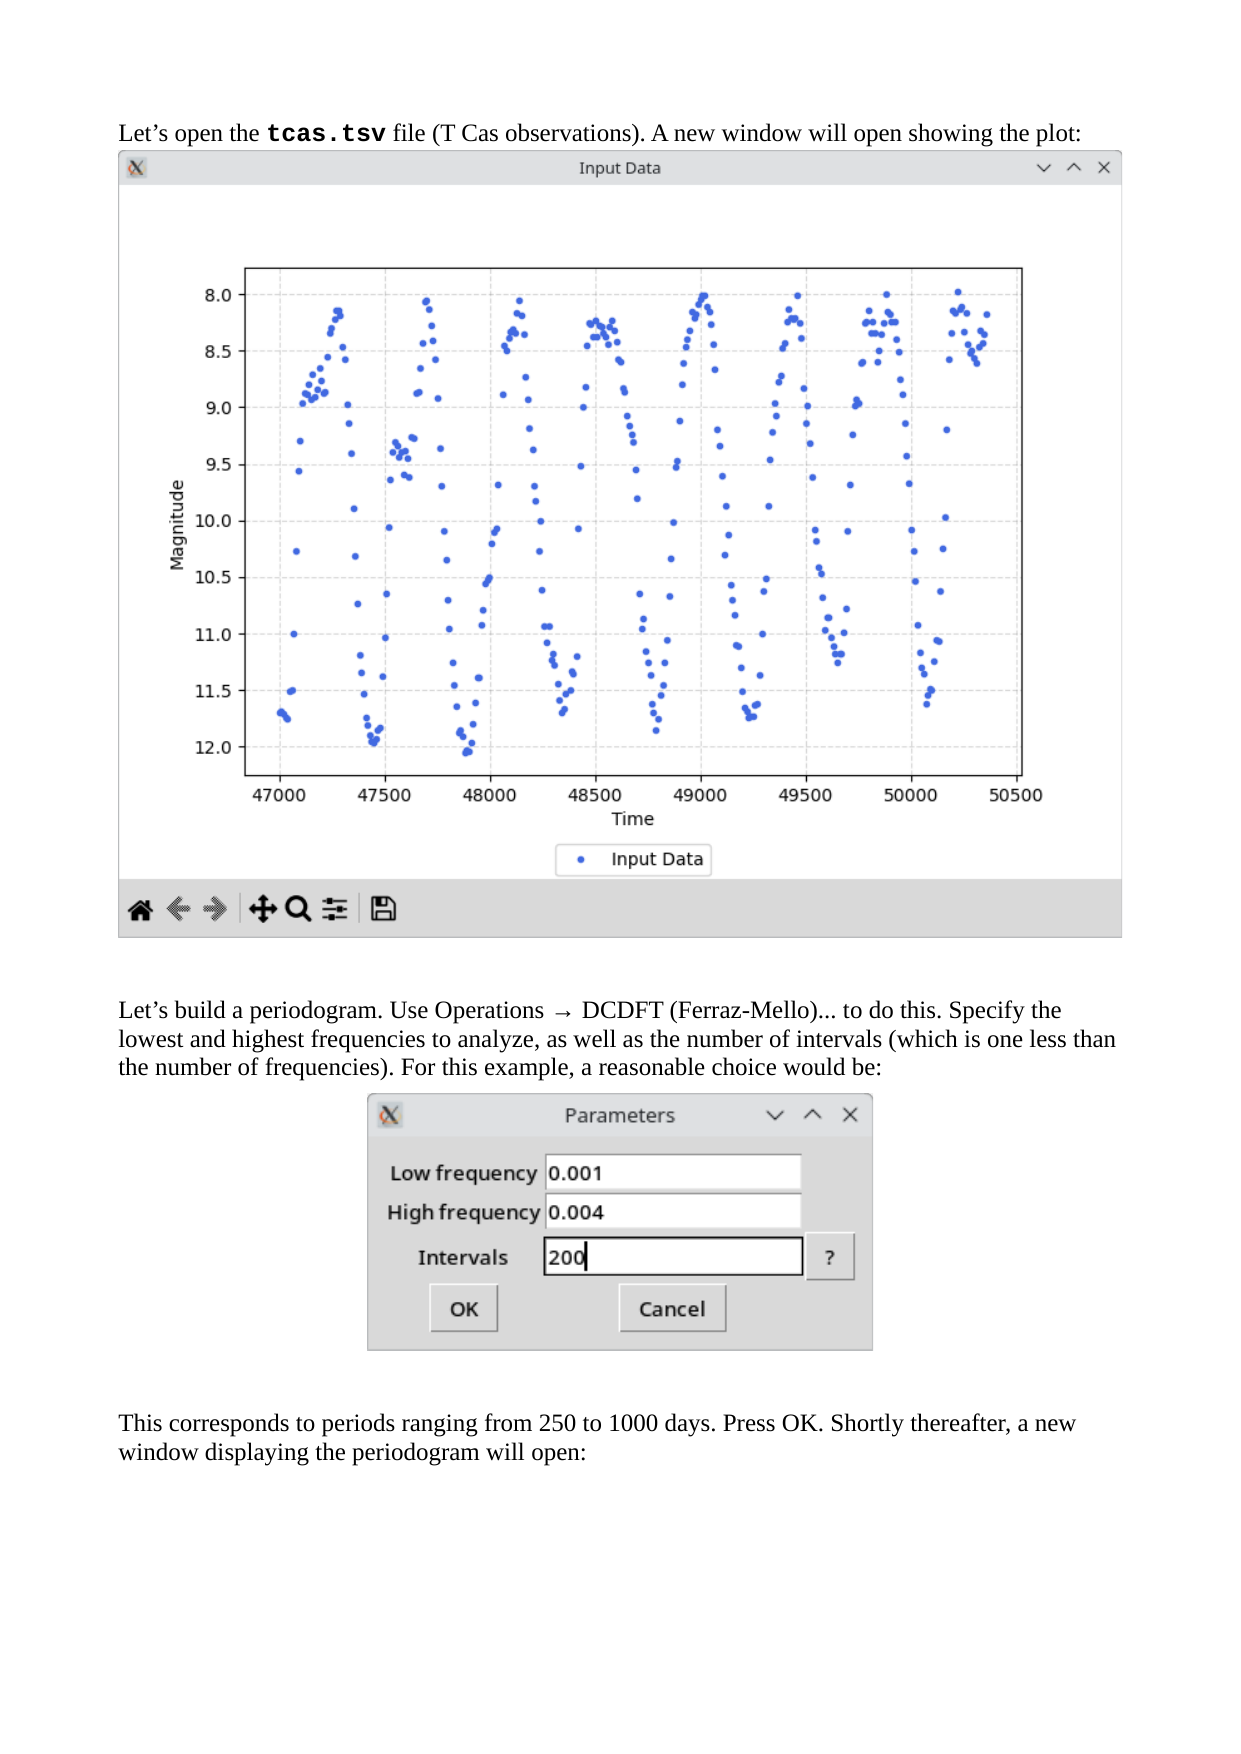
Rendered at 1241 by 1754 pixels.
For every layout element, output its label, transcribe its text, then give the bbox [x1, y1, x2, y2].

text This corresponds to periods ranging from 250 to 1000 days. Press OK. Shortly thereafter, a new window displaying the periodogram will open: [118, 1408, 1122, 1466]
text Let’s build a periodogram. Use Operations → DCDFT (Ferraz-Mello)... to do this. Specify the lowest and highest frequencies to analyze, as well as the number of intervals (which is one less than the number of frequencies). For this example, a reasonable choice would be: [118, 995, 1122, 1081]
picture [118, 150, 1123, 938]
picture [367, 1093, 874, 1351]
text Let’s open the tcas.tsv file (T Cas observations). A new window will open showing the plot: [118, 118, 1122, 149]
